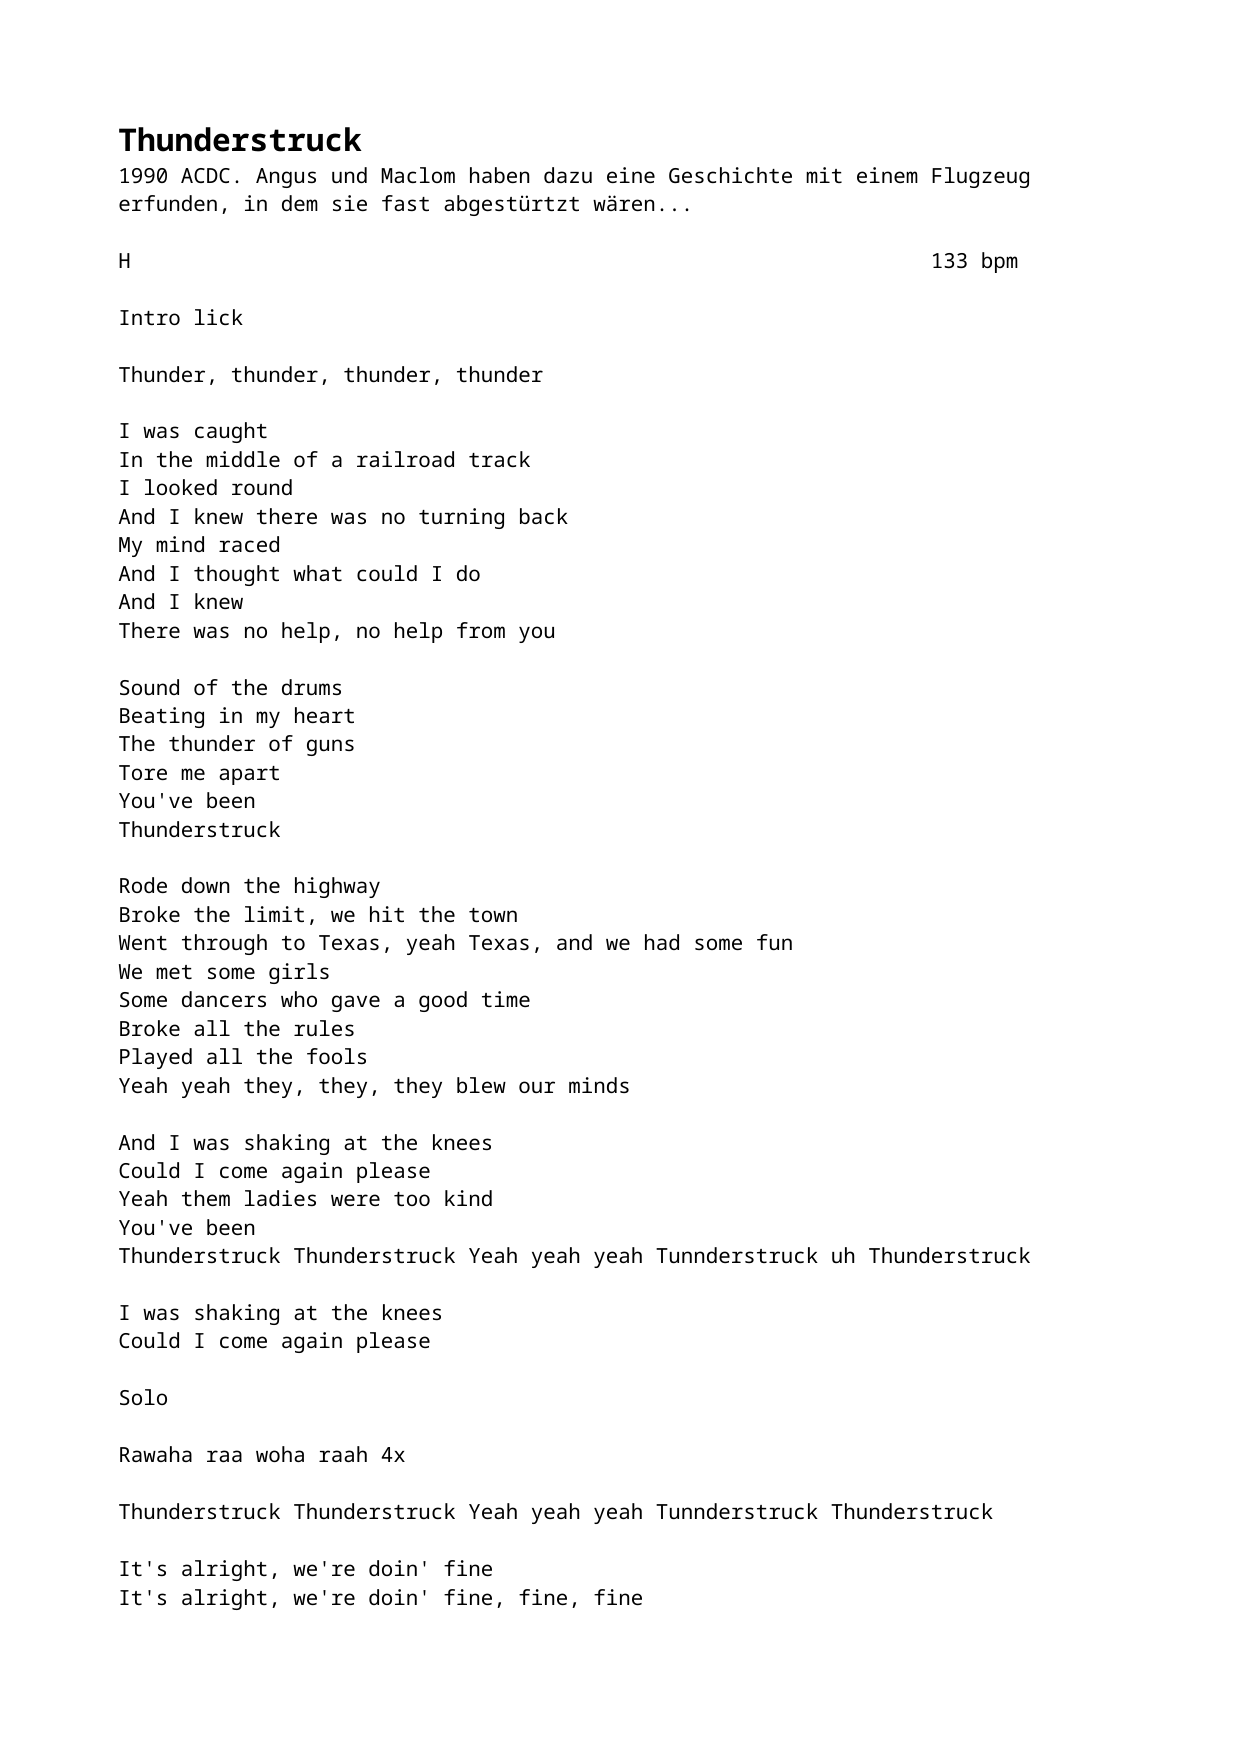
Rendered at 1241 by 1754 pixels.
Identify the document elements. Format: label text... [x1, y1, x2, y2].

text Intro lick [118, 303, 1122, 331]
text Thunderstruck [118, 118, 1122, 161]
text H 133 bpm [118, 246, 1122, 274]
text I was caught In the middle of a railroad track I looked round And I knew there was no turning back My mind raced And I thought what could I do And I knew There was no help, no help from you [118, 417, 1122, 644]
text I was shaking at the knees Could I come again please [118, 1298, 1122, 1355]
text Rode down the highway Broke the limit, we hit the town Went through to Texas, yeah Texas, and we had some fun We met some girls Some dancers who gave a good time Broke all the rules Played all the fools Yeah yeah they, they, they blew our minds [118, 872, 1122, 1099]
text 1990 ACDC. Angus und Maclom haben dazu eine Geschichte mit einem Flugzeug erfunden, in dem sie fast abgestürtzt wären... [118, 161, 1122, 246]
text Thunderstruck Thunderstruck Yeah yeah yeah Tunnderstruck Thunderstruck [118, 1497, 1122, 1526]
text Sound of the drums Beating in my heart The thunder of guns Tore me apart You've been Thunderstruck [118, 644, 1122, 843]
text It's alright, we're doin' fine It's alright, we're doin' fine, fine, fine [118, 1526, 1122, 1611]
text Thunder, thunder, thunder, thunder [118, 360, 1122, 388]
text Solo [118, 1383, 1122, 1412]
text Rawaha raa woha raah 4x [118, 1440, 1122, 1469]
text And I was shaking at the knees Could I come again please Yeah them ladies were too kind You've been Thunderstruck Thunderstruck Yeah yeah yeah Tunnderstruck uh Thunderstruck [118, 1099, 1122, 1270]
